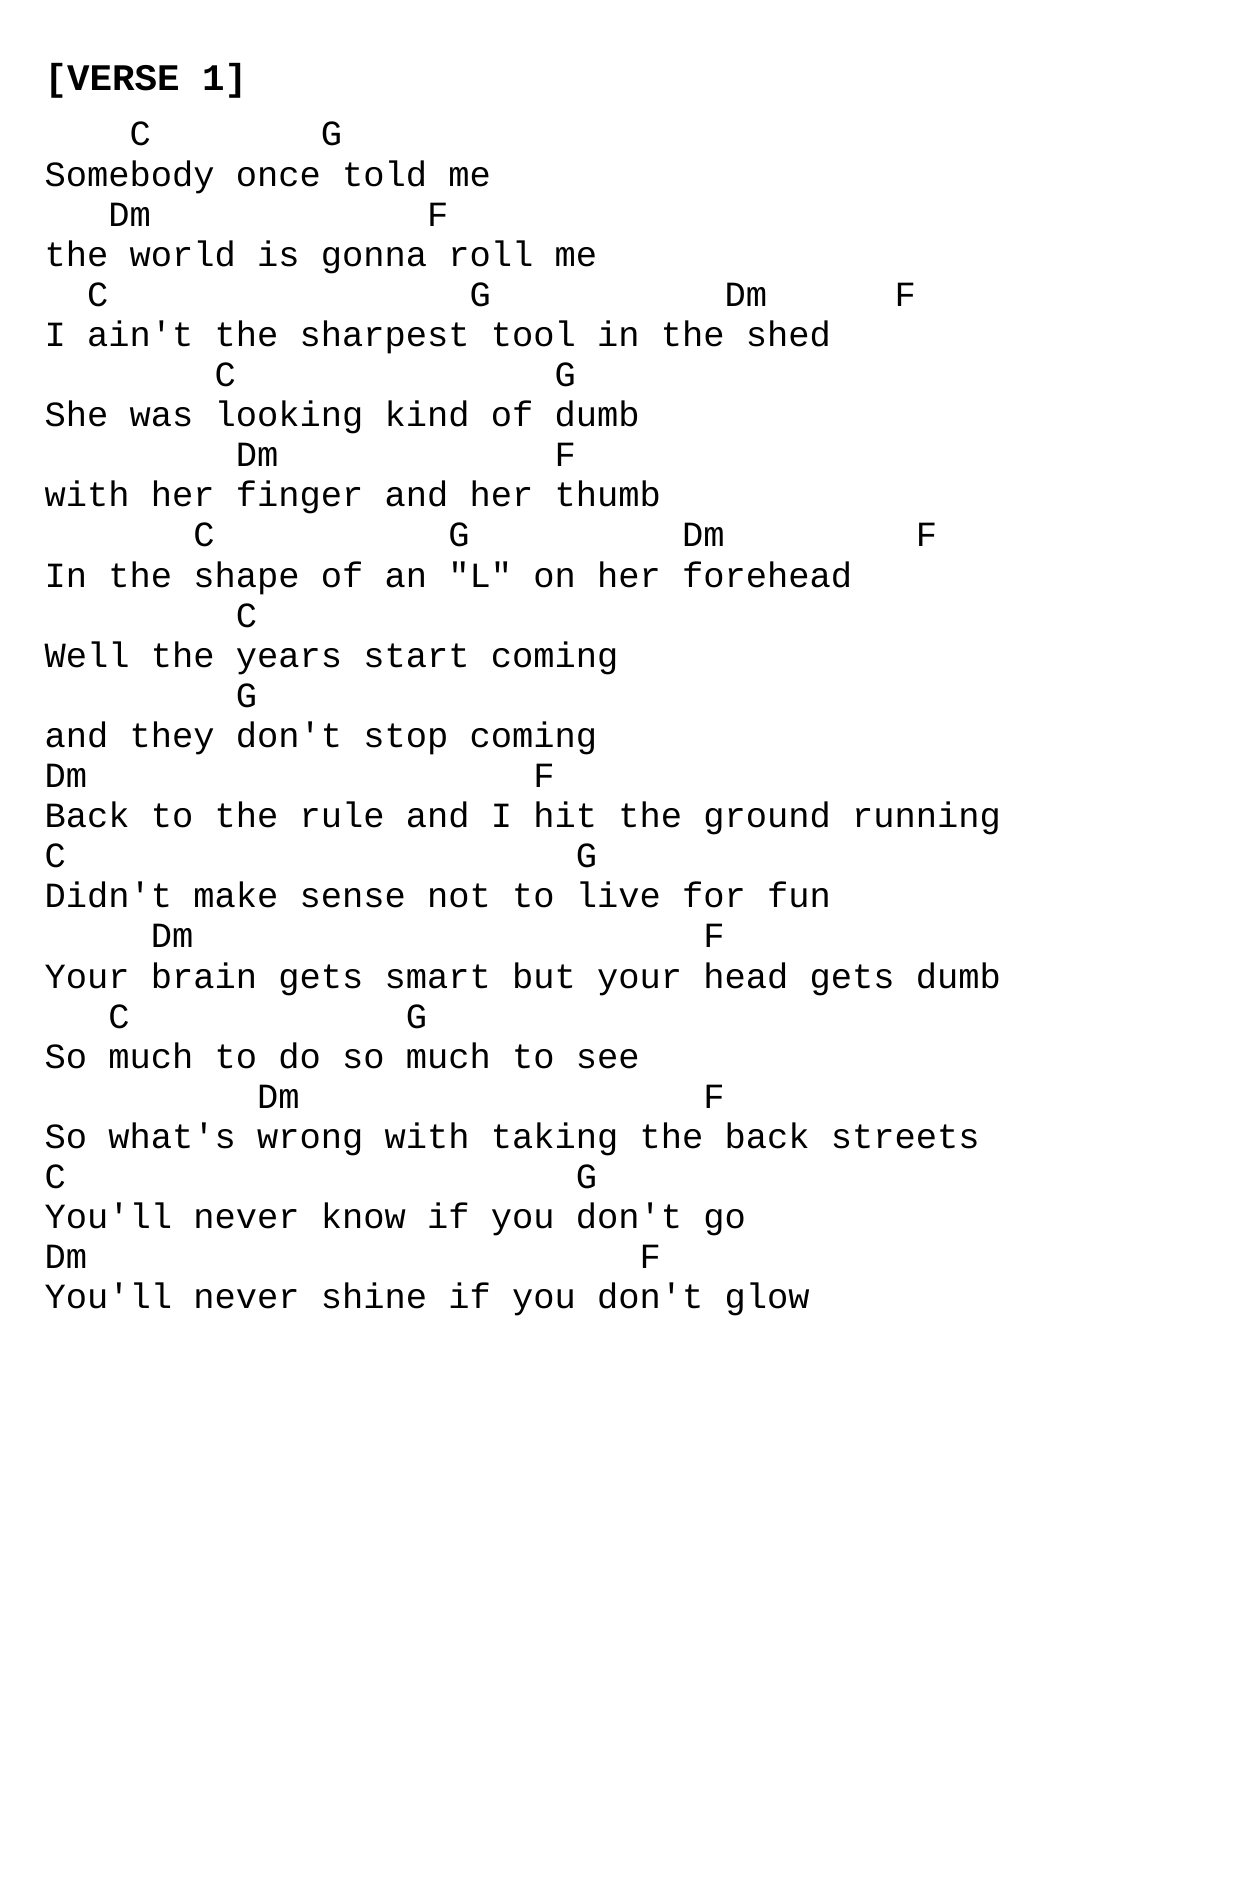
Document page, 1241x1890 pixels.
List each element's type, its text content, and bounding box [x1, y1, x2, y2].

text C G [44, 116, 1063, 156]
text You'll never know if you don't go [44, 1199, 1063, 1239]
text Dm F [44, 918, 1063, 958]
text C [44, 598, 1063, 638]
text Well the years start coming [44, 638, 1063, 678]
text Dm F [44, 1079, 1063, 1119]
text Somebody once told me [44, 156, 1063, 197]
text and they don't stop coming [44, 718, 1063, 758]
text Dm F [44, 197, 1063, 237]
text C G [44, 357, 1063, 397]
text You'll never shine if you don't glow [44, 1279, 1063, 1319]
text the world is gonna roll me [44, 237, 1063, 277]
text Dm F [44, 1239, 1063, 1279]
text So what's wrong with taking the back streets [44, 1119, 1063, 1159]
text In the shape of an "L" on her forehead [44, 557, 1063, 598]
text She was looking kind of dumb [44, 397, 1063, 437]
text Didn't make sense not to live for fun [44, 878, 1063, 918]
text G [44, 678, 1063, 718]
text with her finger and her thumb [44, 477, 1063, 517]
text Your brain gets smart but your head gets dumb [44, 958, 1063, 999]
text C G [44, 1159, 1063, 1199]
text I ain't the sharpest tool in the shed [44, 317, 1063, 357]
text So much to do so much to see [44, 1039, 1063, 1079]
text C G [44, 838, 1063, 878]
text C G Dm F [44, 277, 1063, 317]
subtitle [VERSE 1] [44, 59, 1063, 102]
text Back to the rule and I hit the ground running [44, 798, 1063, 838]
text Dm F [44, 758, 1063, 798]
text C G [44, 999, 1063, 1039]
text Dm F [44, 437, 1063, 477]
text C G Dm F [44, 517, 1063, 557]
